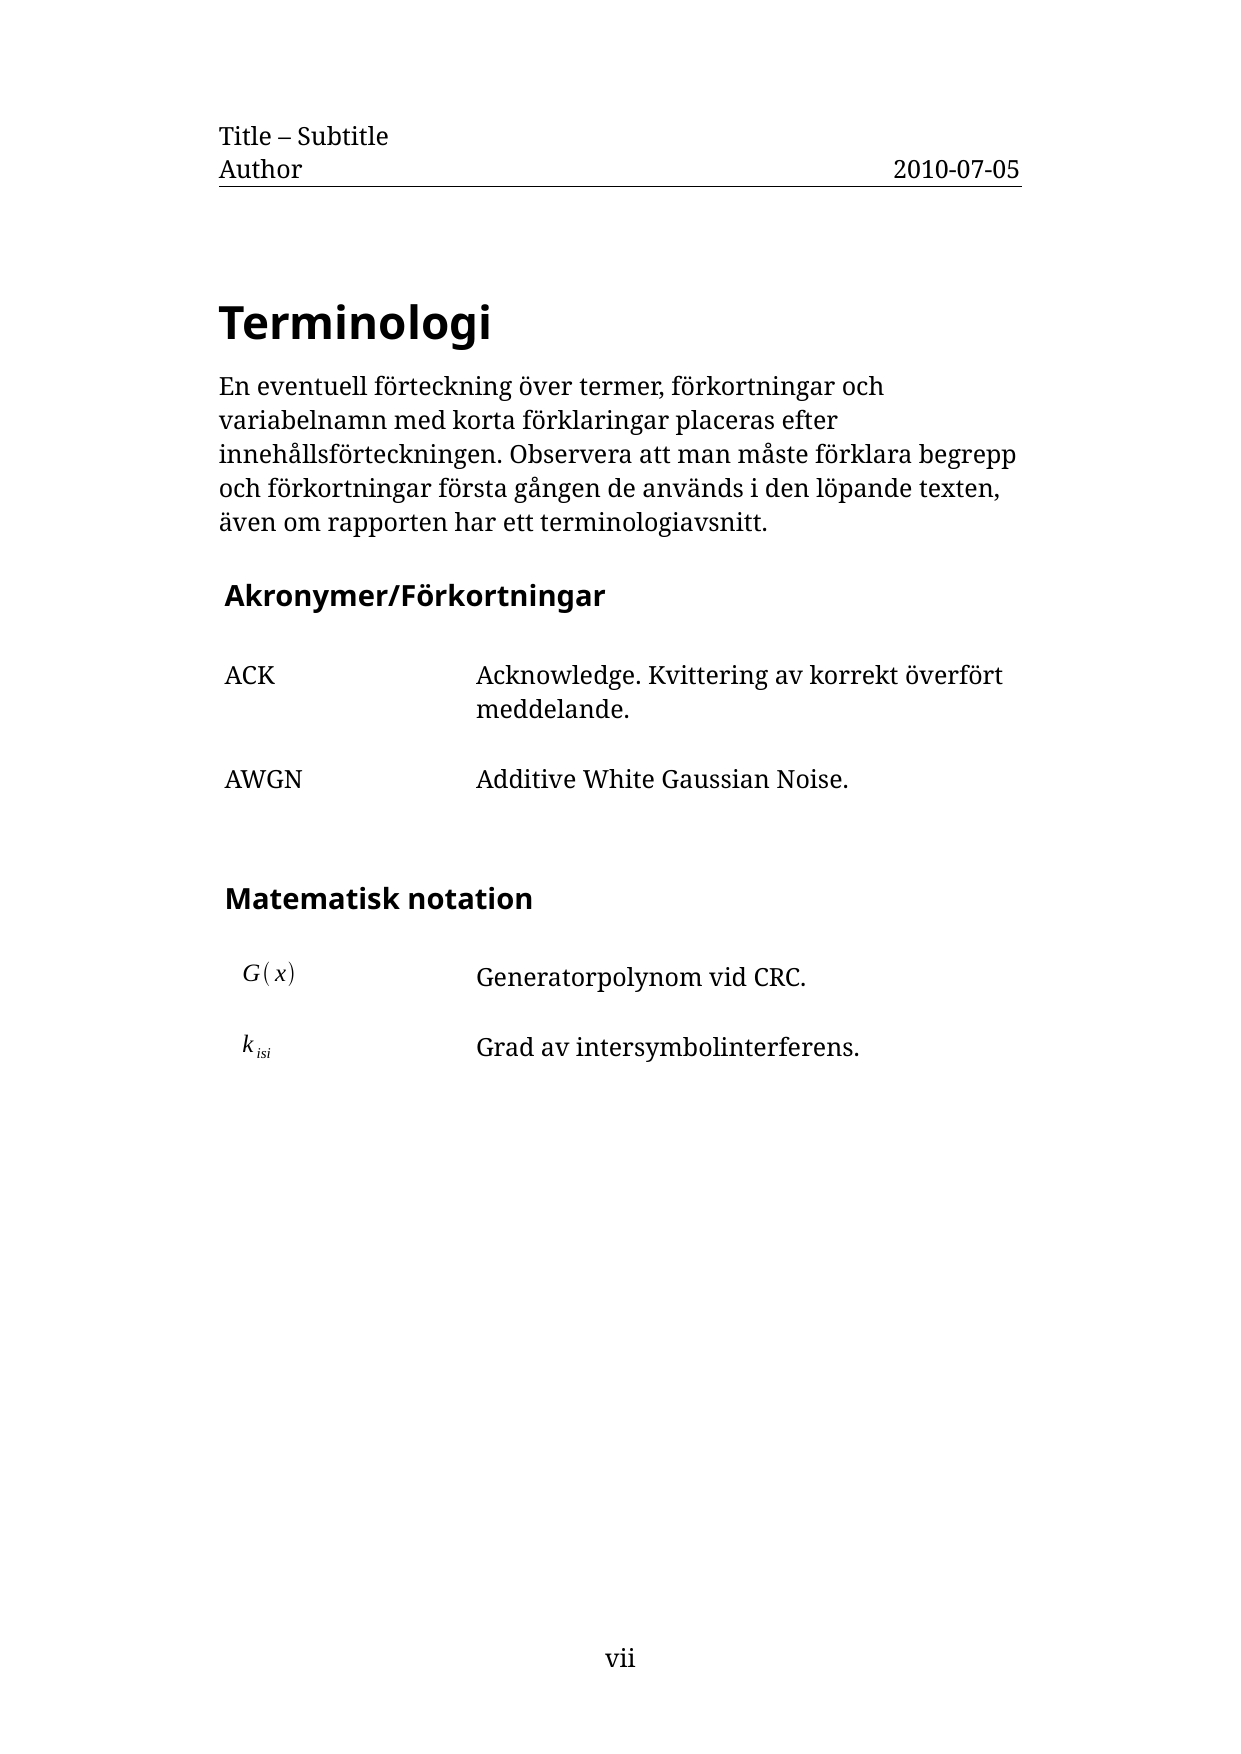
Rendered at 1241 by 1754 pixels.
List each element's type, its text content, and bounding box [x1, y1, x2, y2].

table_cell Additive White Gaussian Noise. [470, 756, 1022, 801]
table_header Matematisk notation [219, 866, 1022, 948]
table_cell Generatorpolynom vid CRC. [470, 948, 1022, 1024]
table_header Akronymer/Förkortningar [219, 564, 1022, 646]
subtitle En eventuell förteckning över termer, förkortningar och variabelnamn med korta förklaringar placeras efter innehållsförteckningen. Observera att man måste förklara begrepp och förkortningar första gången de används i den löpande texten, även om rapporten har ett terminologiavsnitt. [218, 369, 1022, 539]
table_cell AWGN [219, 756, 470, 801]
subtitle Terminologi [218, 291, 1022, 353]
table_cell ACK [219, 646, 470, 756]
table_cell Acknowledge. Kvittering av korrekt överfört meddelande. [470, 646, 1022, 756]
table_cell [219, 1024, 470, 1070]
table_cell [219, 948, 470, 1024]
table_cell Grad av intersymbolinterferens. [470, 1024, 1022, 1070]
